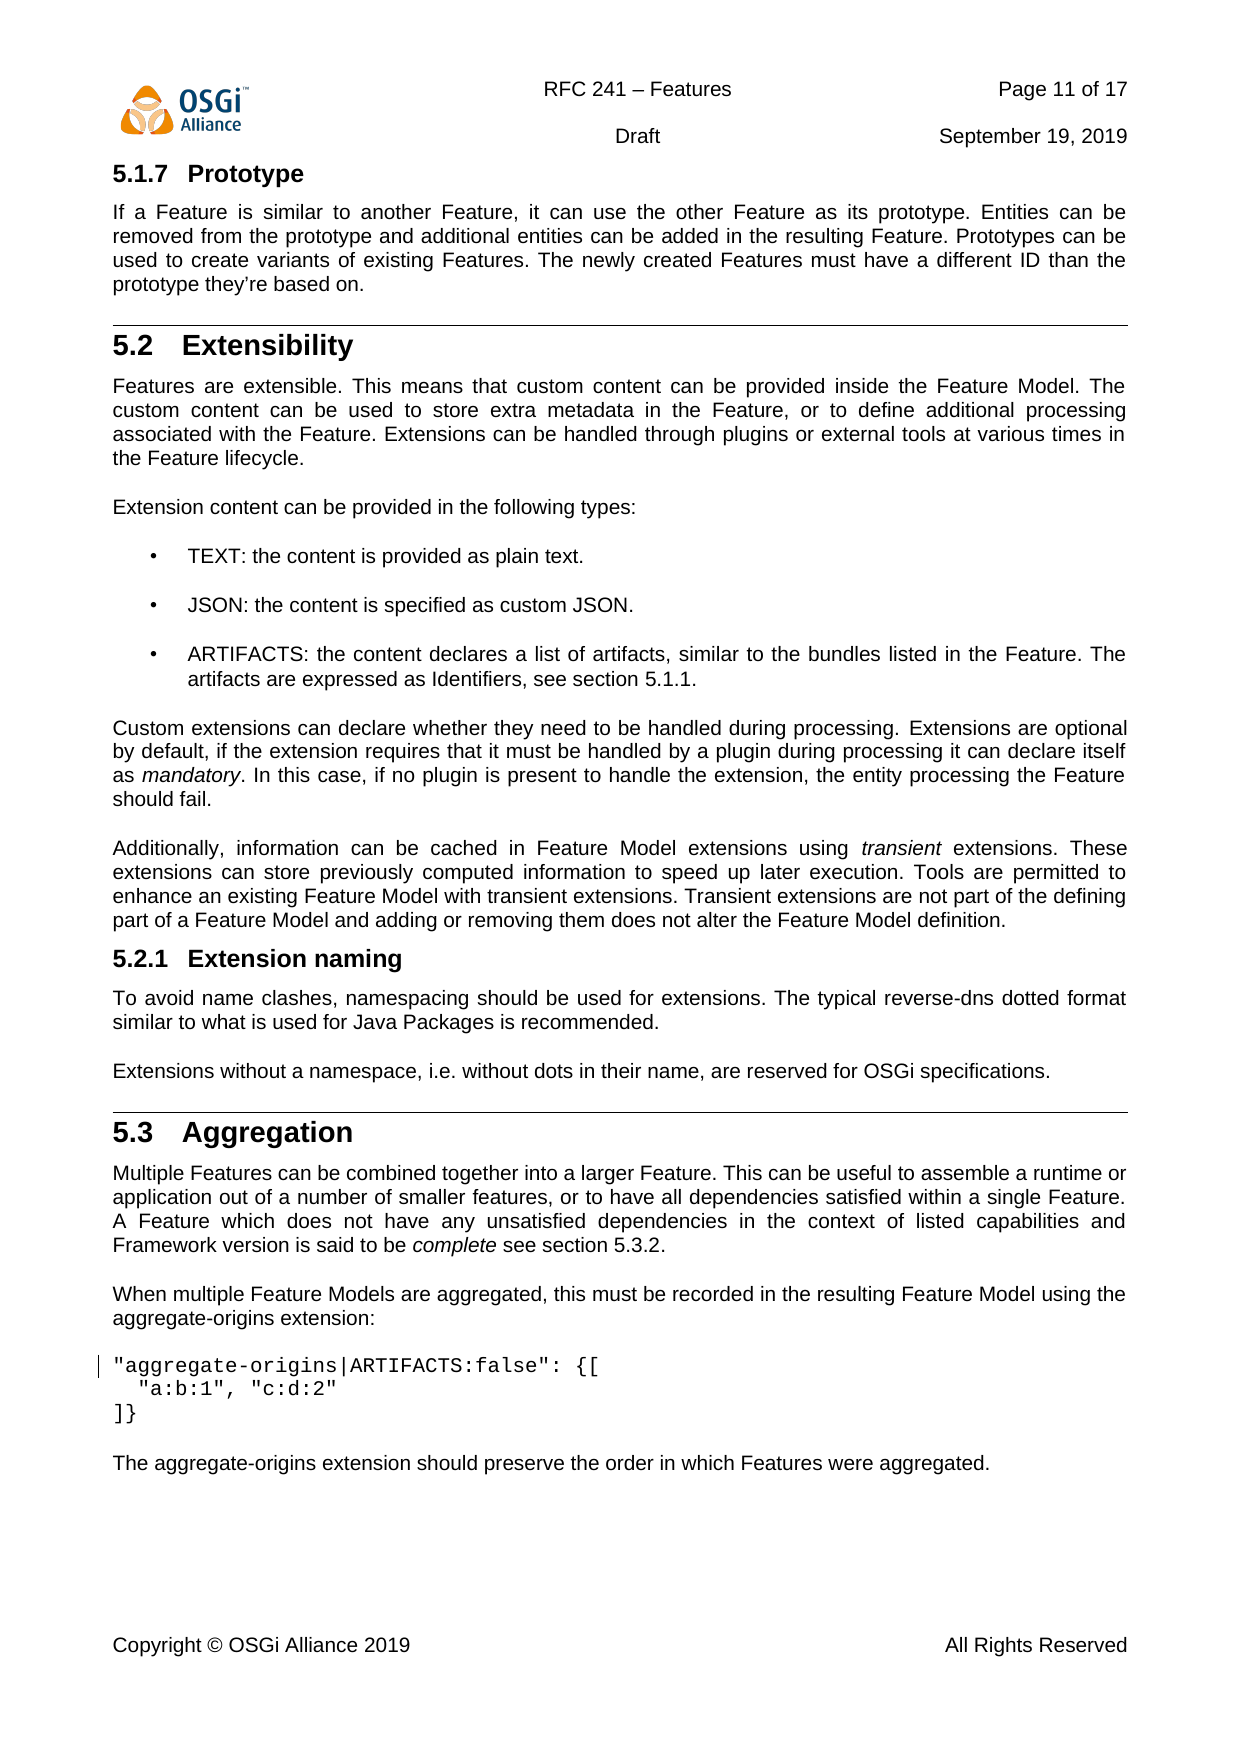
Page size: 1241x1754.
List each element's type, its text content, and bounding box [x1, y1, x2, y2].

subtitle Aggregation [112, 1113, 1128, 1148]
text Extensions without a namespace, i.e. without dots in their name, are reserved for OSGi specifications. [112, 1059, 1128, 1083]
subtitle Extension naming [112, 944, 1128, 973]
text To avoid name clashes, namespacing should be used for extensions. The typical reverse-dns dotted format similar to what is used for Java Packages is recommended. [112, 986, 1128, 1034]
text "aggregate-origins|ARTIFACTS:false": {[ "a:b:1", "c:d:2" ]} [112, 1355, 1128, 1426]
text Multiple Features can be combined together into a larger Feature. This can be useful to assemble a runtime or application out of a number of smaller features, or to have all dependencies satisfied within a single Feature. A Feature which does not have any unsatisfied dependencies in the context of listed capabilities and Framework version is said to be complete see section 5.3.2. [112, 1161, 1128, 1257]
text If a Feature is similar to another Feature, it can use the other Feature as its prototype. Entities can be removed from the prototype and additional entities can be added in the resulting Feature. Prototypes can be used to create variants of existing Features. The newly created Features must have a different ID than the prototype they’re based on. [112, 200, 1128, 296]
list ARTIFACTS: the content declares a list of artifacts, similar to the bundles listed in the Feature. The artifacts are expressed as Identifiers, see section 5.1.1. [150, 642, 1128, 690]
text Extension content can be provided in the following types: [112, 495, 1128, 519]
subtitle Prototype [112, 159, 1128, 188]
text The aggregate-origins extension should preserve the order in which Features were aggregated. [112, 1451, 1128, 1474]
subtitle Extensibility [112, 326, 1128, 362]
list TEXT: the content is provided as plain text. [150, 544, 1128, 568]
text Custom extensions can declare whether they need to be handled during processing. Extensions are optional by default, if the extension requires that it must be handled by a plugin during processing it can declare itself as mandatory. In this case, if no plugin is present to handle the extension, the entity processing the Feature should fail. [112, 715, 1128, 811]
text When multiple Feature Models are aggregated, this must be recorded in the resulting Feature Model using the aggregate-origins extension: [112, 1282, 1128, 1330]
picture [113, 78, 257, 142]
text Features are extensible. This means that custom content can be provided inside the Feature Model. The custom content can be used to store extra metadata in the Feature, or to define additional processing associated with the Feature. Extensions can be handled through plugins or external tools at various times in the Feature lifecycle. [112, 374, 1128, 470]
text Additionally, information can be cached in Feature Model extensions using transient extensions. These extensions can store previously computed information to speed up later execution. Tools are permitted to enhance an existing Feature Model with transient extensions. Transient extensions are not part of the defining part of a Feature Model and adding or removing them does not alter the Feature Model definition. [112, 836, 1128, 932]
list JSON: the content is specified as custom JSON. [150, 593, 1128, 617]
